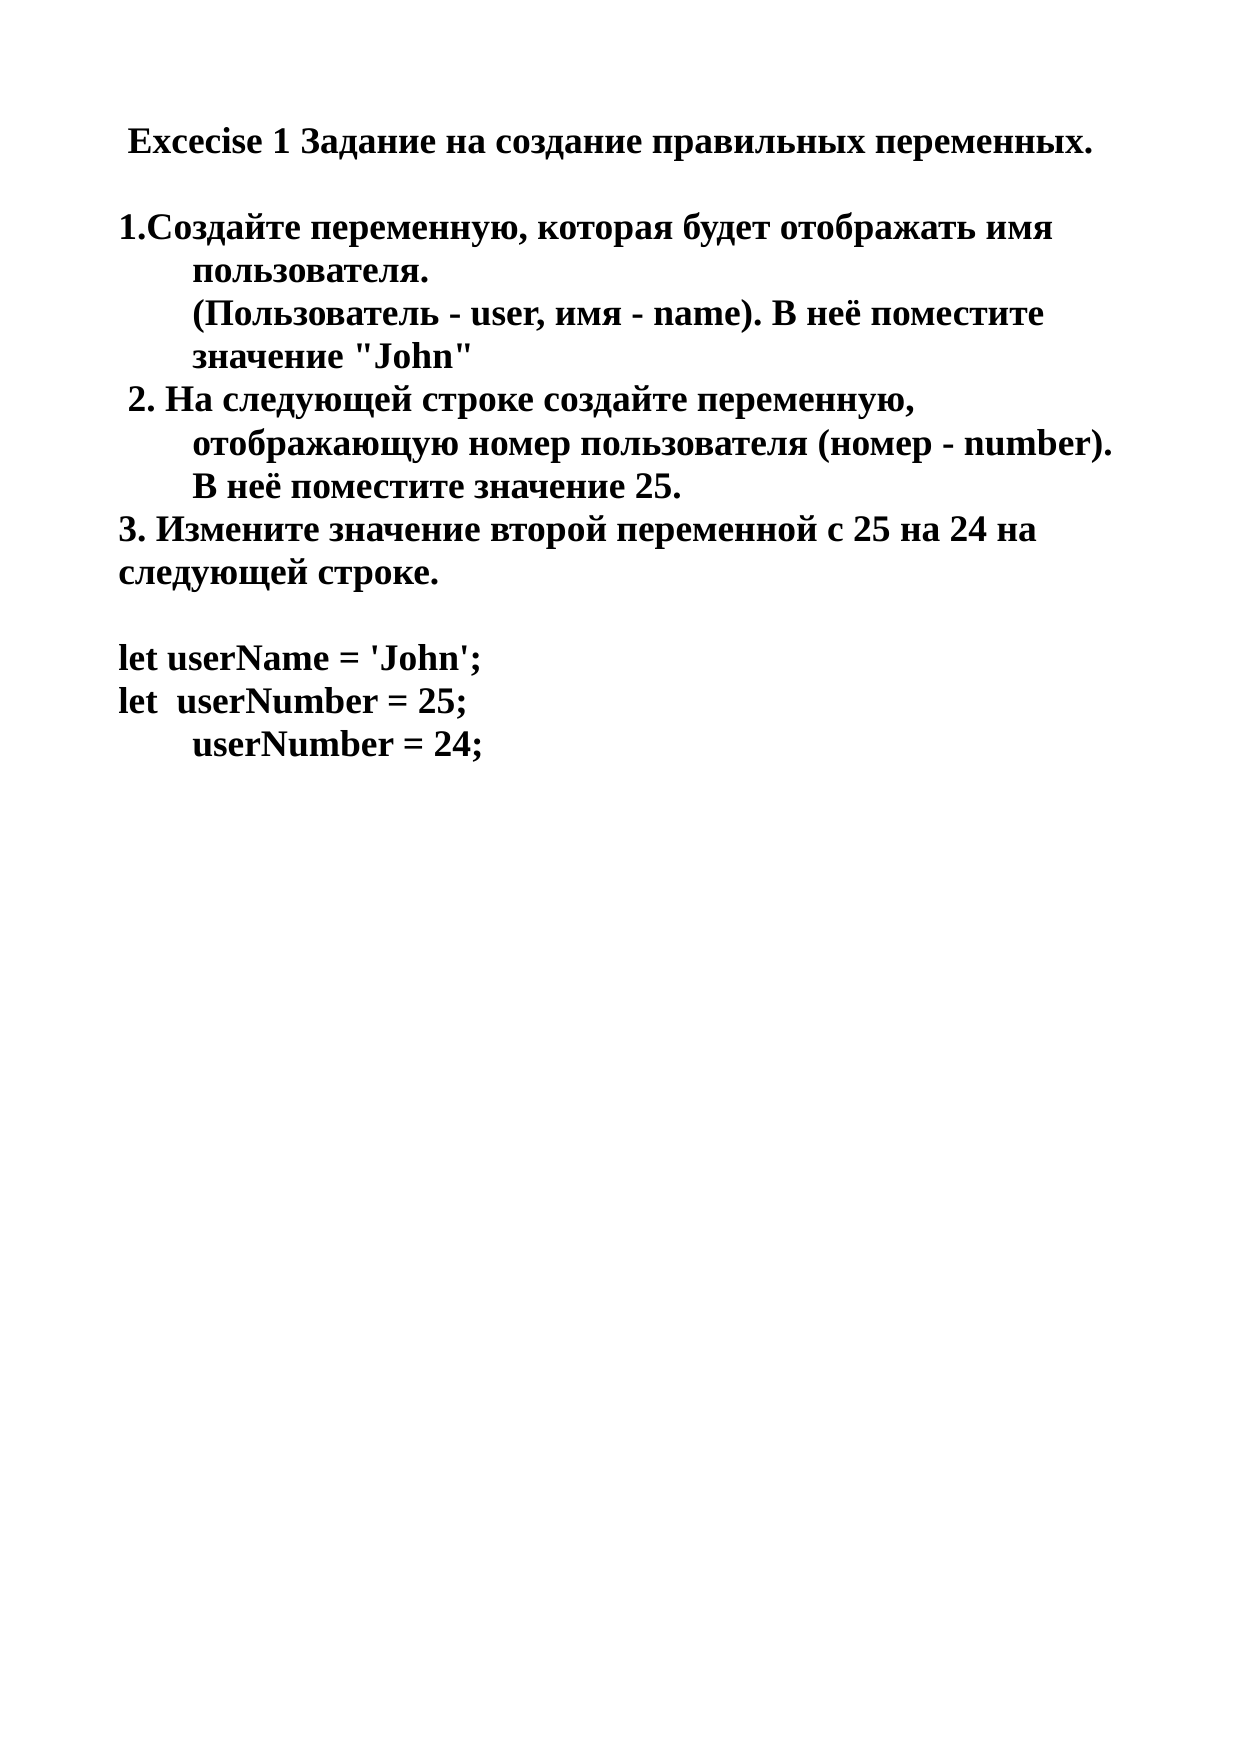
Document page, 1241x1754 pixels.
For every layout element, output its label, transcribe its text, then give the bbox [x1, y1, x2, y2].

text В неё поместите значение 25. [118, 463, 1122, 506]
text 3. Измените значение второй переменной с 25 на 24 на следующей строке. [118, 506, 1122, 592]
text userNumber = 24; [118, 722, 1122, 765]
text let userName = 'John'; [118, 636, 1122, 679]
text 1.Создайте переменную, которая будет отображать имя пользователя. [118, 204, 1122, 291]
text (Пользователь - user, имя - name). В неё поместите значение "John" [118, 291, 1122, 377]
text 2. На следующей строке создайте переменную, отображающую номер пользователя (номер - number). [118, 377, 1122, 463]
text let userNumber = 25; [118, 679, 1122, 722]
text Excecise 1 Задание на создание правильных переменных. [118, 118, 1122, 161]
